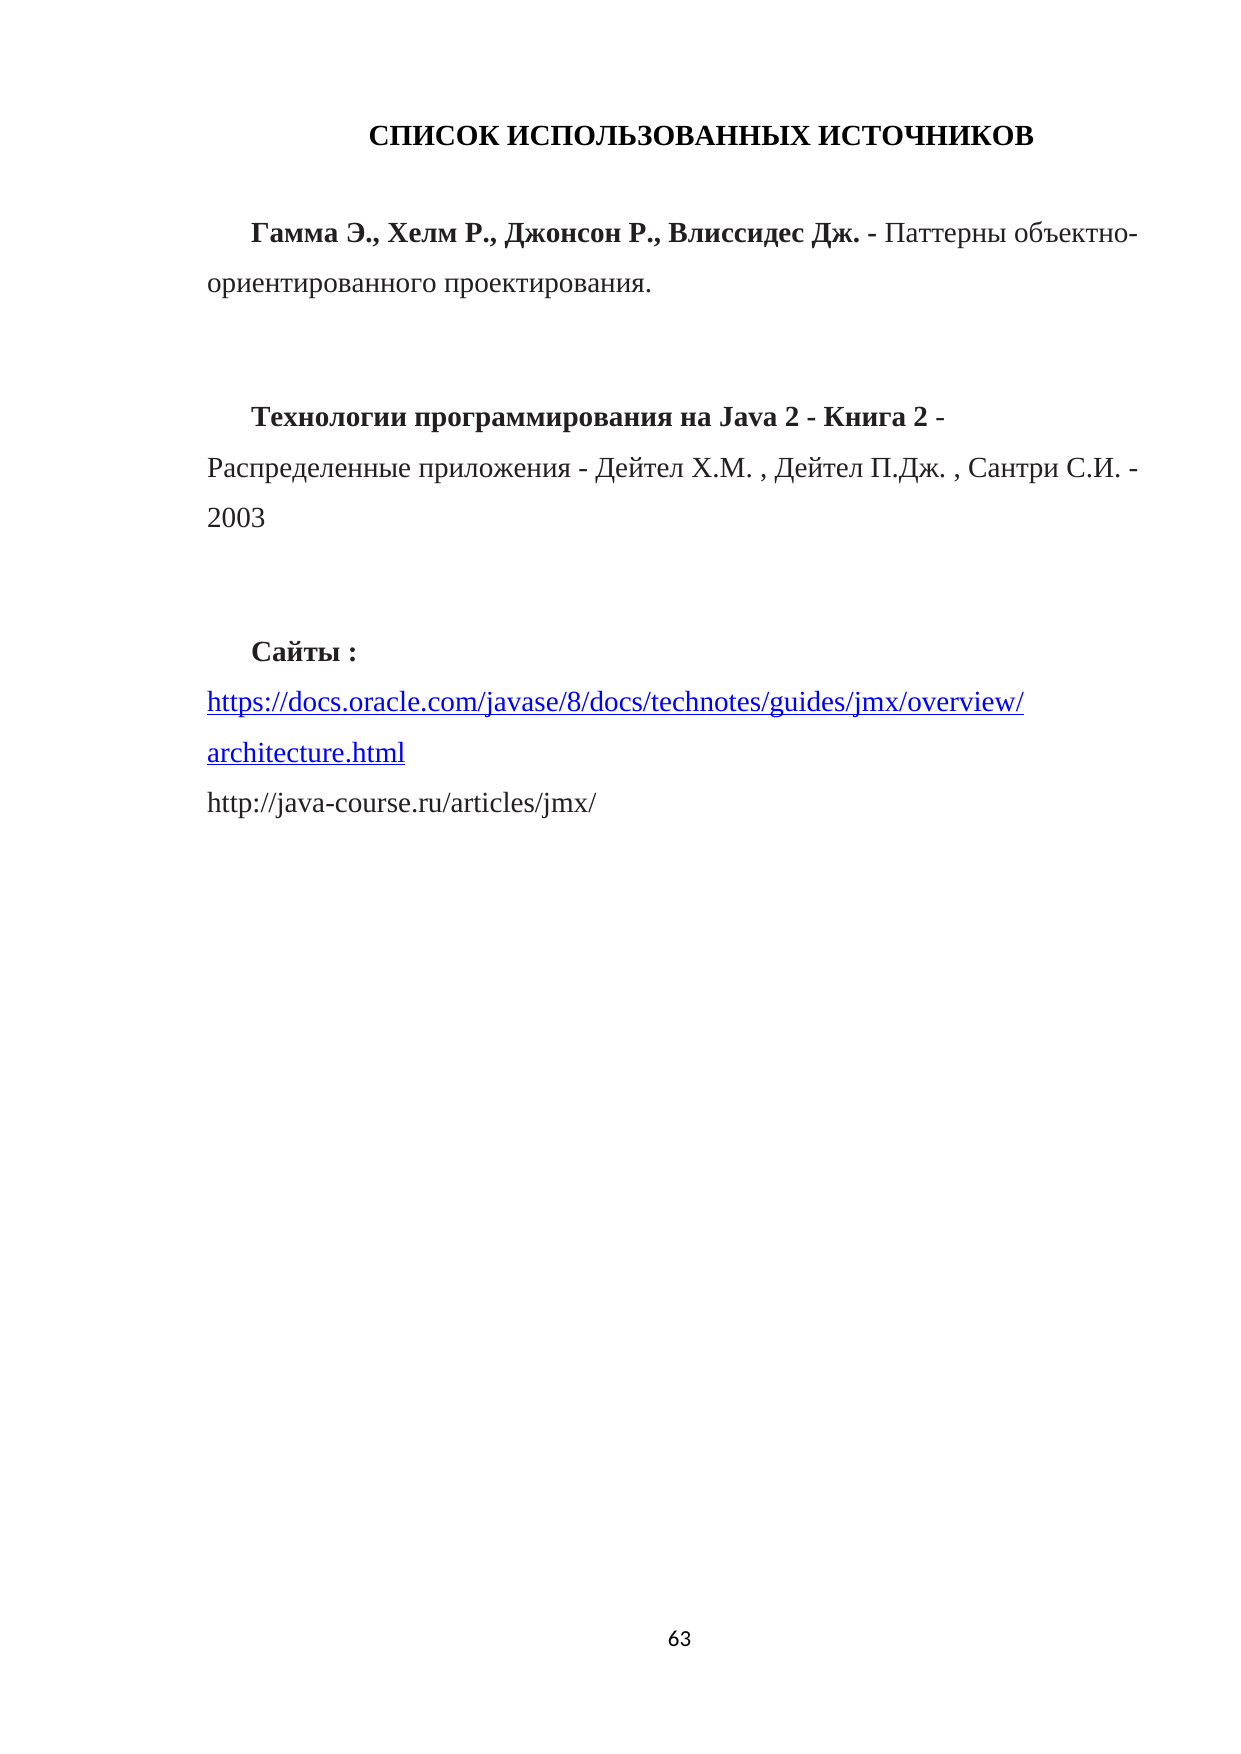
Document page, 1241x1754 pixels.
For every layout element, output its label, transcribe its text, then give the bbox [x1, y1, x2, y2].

text Гамма Э., Хелм Р., Джонсон Р., Влиссидес Дж. - Паттерны объектно-ориентированного проектирования. [207, 215, 1152, 299]
text Технологии программирования на Java 2 - Книга 2 - Распределенные приложения - Дейтел Х.М. , Дейтел П.Дж. , Сантри С.И. - 2003 [207, 399, 1152, 534]
subtitle СПИСОК ИСПОЛЬЗОВАННЫХ ИСТОЧНИКОВ [207, 118, 1152, 152]
text Сайты : https://docs.oracle.com/javase/8/docs/technotes/guides/jmx/overview/architecture.html http://java-course.ru/articles/jmx/ [207, 634, 1152, 861]
